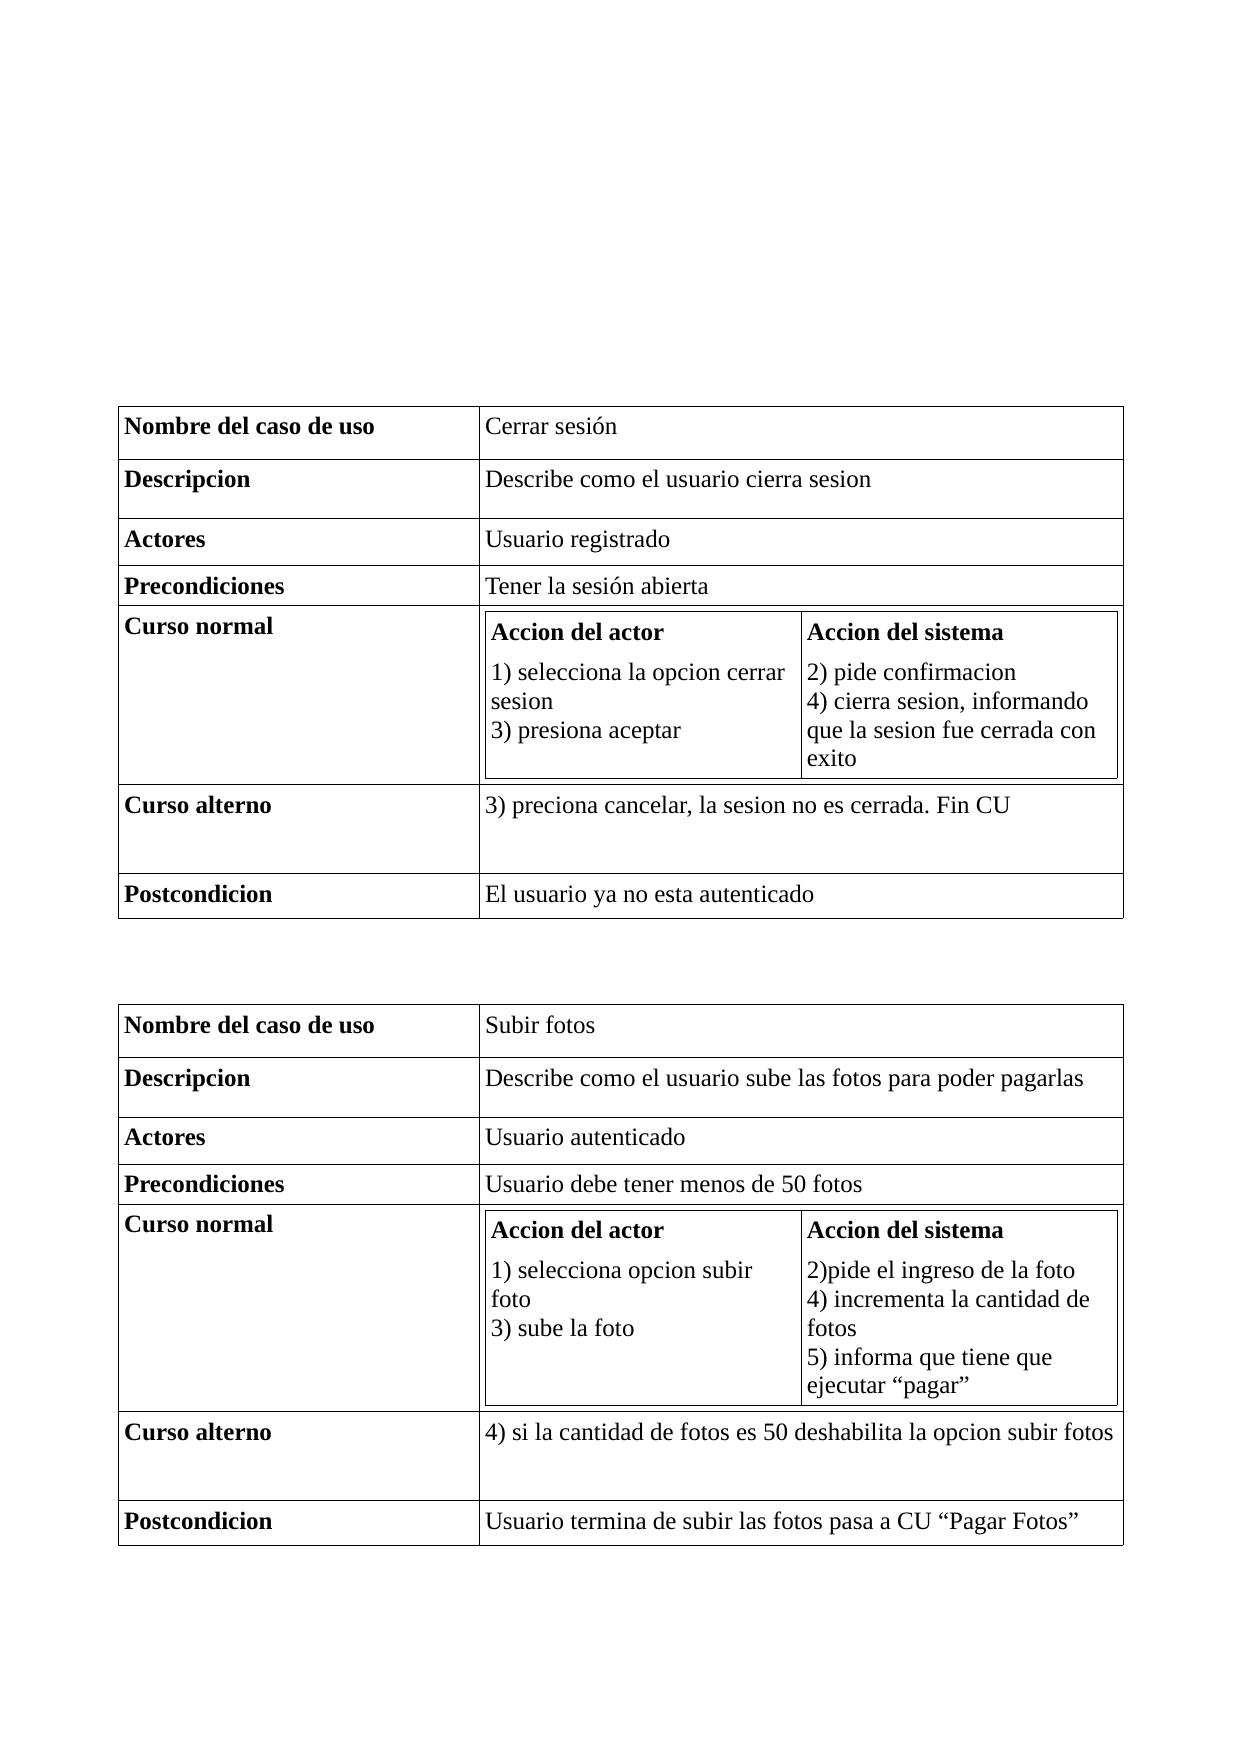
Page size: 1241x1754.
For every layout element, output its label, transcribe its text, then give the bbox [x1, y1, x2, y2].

table_cell Curso alterno [119, 1412, 479, 1500]
table_header Subir fotos [480, 1005, 1123, 1057]
table_cell 4) si la cantidad de fotos es 50 deshabilita la opcion subir fotos [480, 1412, 1123, 1500]
table_cell 1) selecciona opcion subir foto 3) sube la foto [486, 1250, 801, 1405]
table_cell 2) pide confirmacion 4) cierra sesion, informando que la sesion fue cerrada con exito [802, 651, 1117, 778]
table_cell Usuario debe tener menos de 50 fotos [480, 1165, 1123, 1204]
table_cell 3) preciona cancelar, la sesion no es cerrada. Fin CU [480, 785, 1123, 873]
table_cell Descripcion [119, 460, 479, 518]
table_header Accion del actor [486, 612, 801, 651]
table_cell Postcondicion [119, 1501, 479, 1545]
table_cell Curso alterno [119, 785, 479, 873]
table_cell Precondiciones [119, 1165, 479, 1204]
table_cell Curso normal [119, 606, 479, 784]
table_cell Actores [119, 519, 479, 565]
table_cell [480, 606, 1123, 784]
table_header Nombre del caso de uso [119, 407, 479, 459]
table_cell Precondiciones [119, 566, 479, 605]
table_cell Actores [119, 1118, 479, 1163]
table_cell Tener la sesión abierta [480, 566, 1123, 605]
table_cell Postcondicion [119, 874, 479, 918]
table_header Accion del actor [486, 1211, 801, 1250]
table_cell [480, 1205, 1123, 1411]
table_cell Curso normal [119, 1205, 479, 1411]
table_cell Descripcion [119, 1058, 479, 1117]
table_cell Usuario registrado [480, 519, 1123, 565]
table_cell Describe como el usuario sube las fotos para poder pagarlas [480, 1058, 1123, 1117]
table_cell Usuario autenticado [480, 1118, 1123, 1163]
table_header Accion del sistema [802, 1211, 1117, 1250]
table_cell 2)pide el ingreso de la foto 4) incrementa la cantidad de fotos 5) informa que tiene que ejecutar “pagar” [802, 1250, 1117, 1405]
table_cell Describe como el usuario cierra sesion [480, 460, 1123, 518]
table_header Accion del sistema [802, 612, 1117, 651]
table_cell Usuario termina de subir las fotos pasa a CU “Pagar Fotos” [480, 1501, 1123, 1545]
table_header Cerrar sesión [480, 407, 1123, 459]
table_header Nombre del caso de uso [119, 1005, 479, 1057]
table_cell 1) selecciona la opcion cerrar sesion 3) presiona aceptar [486, 651, 801, 778]
table_cell El usuario ya no esta autenticado [480, 874, 1123, 918]
